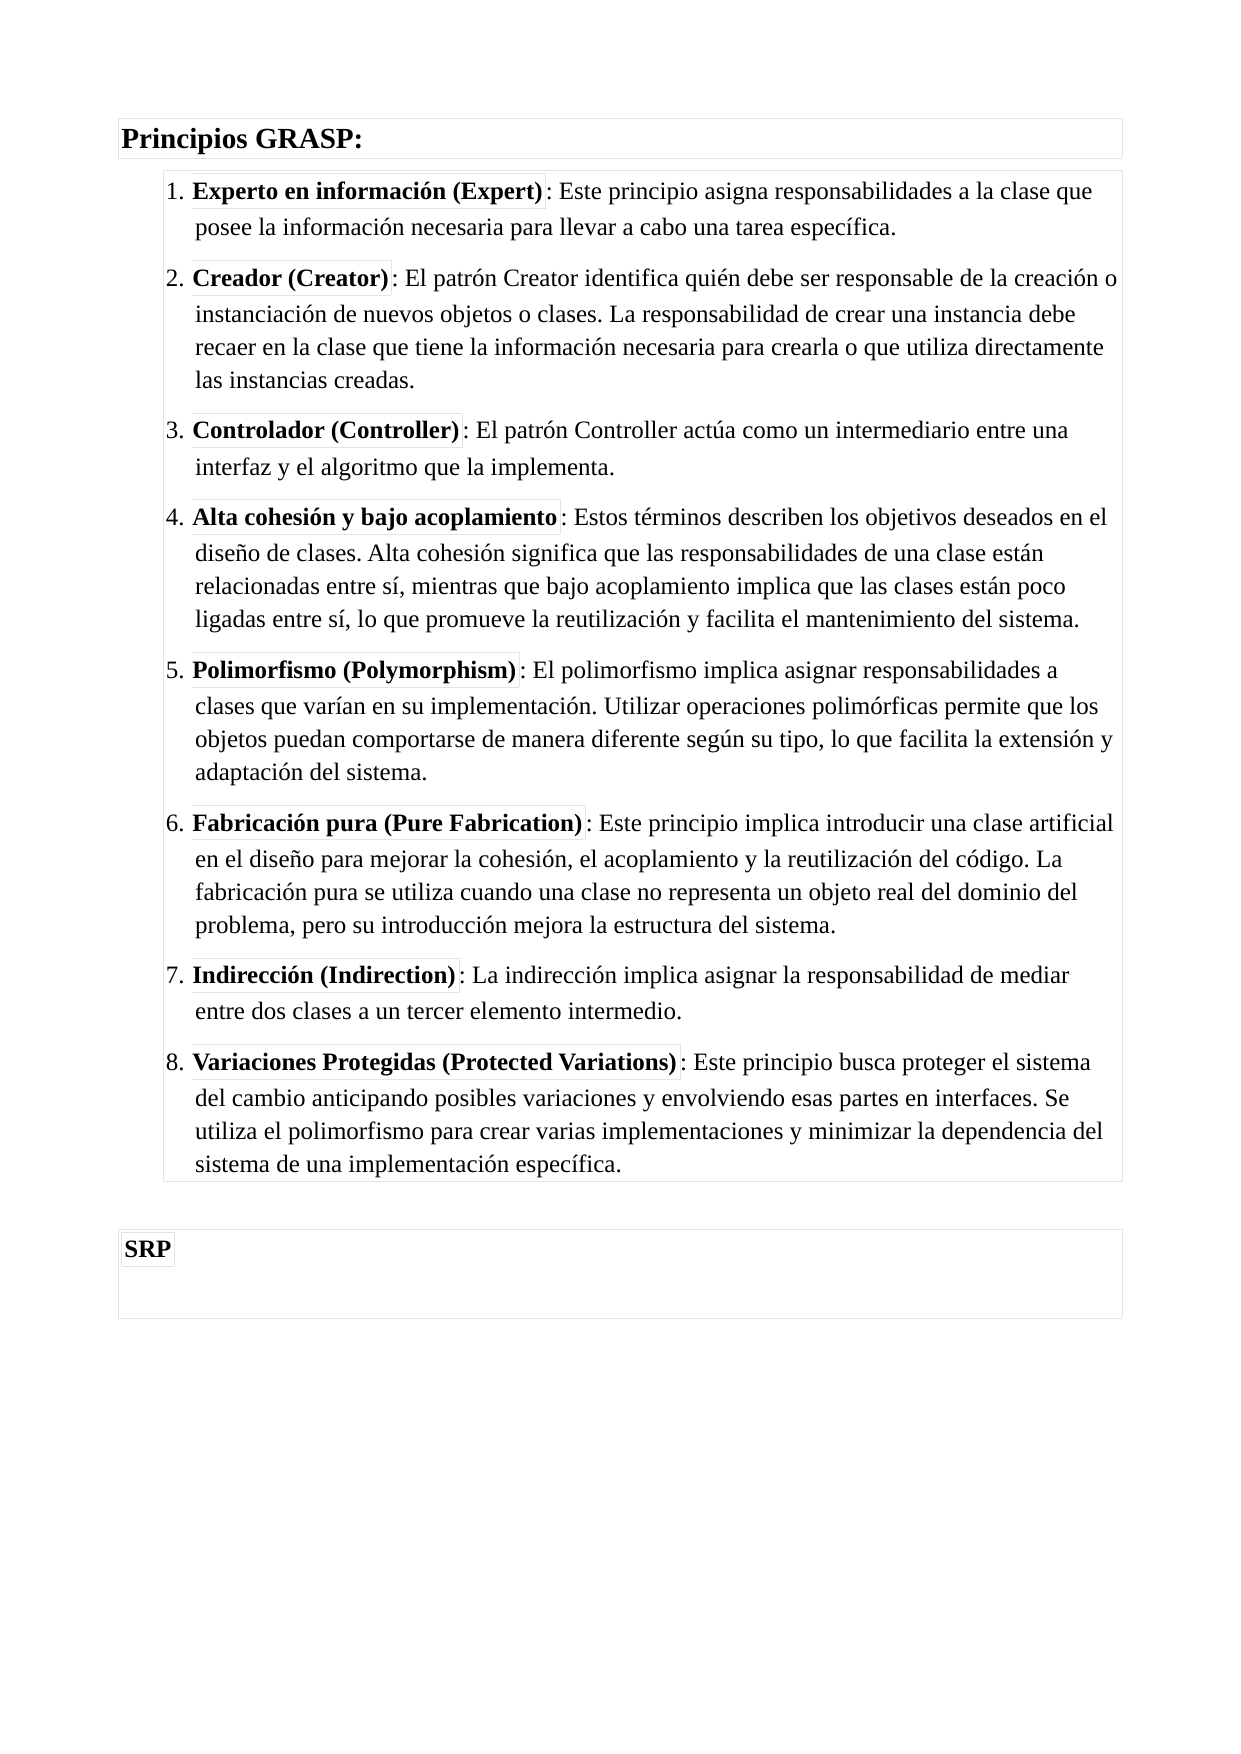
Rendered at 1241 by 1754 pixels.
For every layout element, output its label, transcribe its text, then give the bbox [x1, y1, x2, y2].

list Experto en información (Expert): Este principio asigna responsabilidades a la clase que posee la información necesaria para llevar a cabo una tarea específica. [164, 171, 1122, 241]
list Indirección (Indirection): La indirección implica asignar la responsabilidad de mediar entre dos clases a un tercer elemento intermedio. [164, 954, 1122, 1025]
text SRP [119, 1230, 1122, 1266]
list Creador (Creator): El patrón Creator identifica quién debe ser responsable de la creación o instanciación de nuevos objetos o clases. La responsabilidad de crear una instancia debe recaer en la clase que tiene la información necesaria para crearla o que utiliza directamente las instancias creadas. [164, 257, 1122, 394]
list Polimorfismo (Polymorphism): El polimorfismo implica asignar responsabilidades a clases que varían en su implementación. Utilizar operaciones polimórficas permite que los objetos puedan comportarse de manera diferente según su tipo, lo que facilita la extensión y adaptación del sistema. [164, 649, 1122, 786]
list Alta cohesión y bajo acoplamiento: Estos términos describen los objetivos deseados en el diseño de clases. Alta cohesión significa que las responsabilidades de una clase están relacionadas entre sí, mientras que bajo acoplamiento implica que las clases están poco ligadas entre sí, lo que promueve la reutilización y facilita el mantenimiento del sistema. [164, 496, 1122, 633]
list Fabricación pura (Pure Fabrication): Este principio implica introducir una clase artificial en el diseño para mejorar la cohesión, el acoplamiento y la reutilización del código. La fabricación pura se utiliza cuando una clase no representa un objeto real del dominio del problema, pero su introducción mejora la estructura del sistema. [164, 802, 1122, 938]
list Controlador (Controller): El patrón Controller actúa como un intermediario entre una interfaz y el algoritmo que la implementa. [164, 409, 1122, 480]
list Variaciones Protegidas (Protected Variations): Este principio busca proteger el sistema del cambio anticipando posibles variaciones y envolviendo esas partes en interfaces. Se utiliza el polimorfismo para crear varias implementaciones y minimizar la dependencia del sistema de una implementación específica. [164, 1041, 1122, 1181]
subtitle Principios GRASP: [119, 119, 1122, 158]
